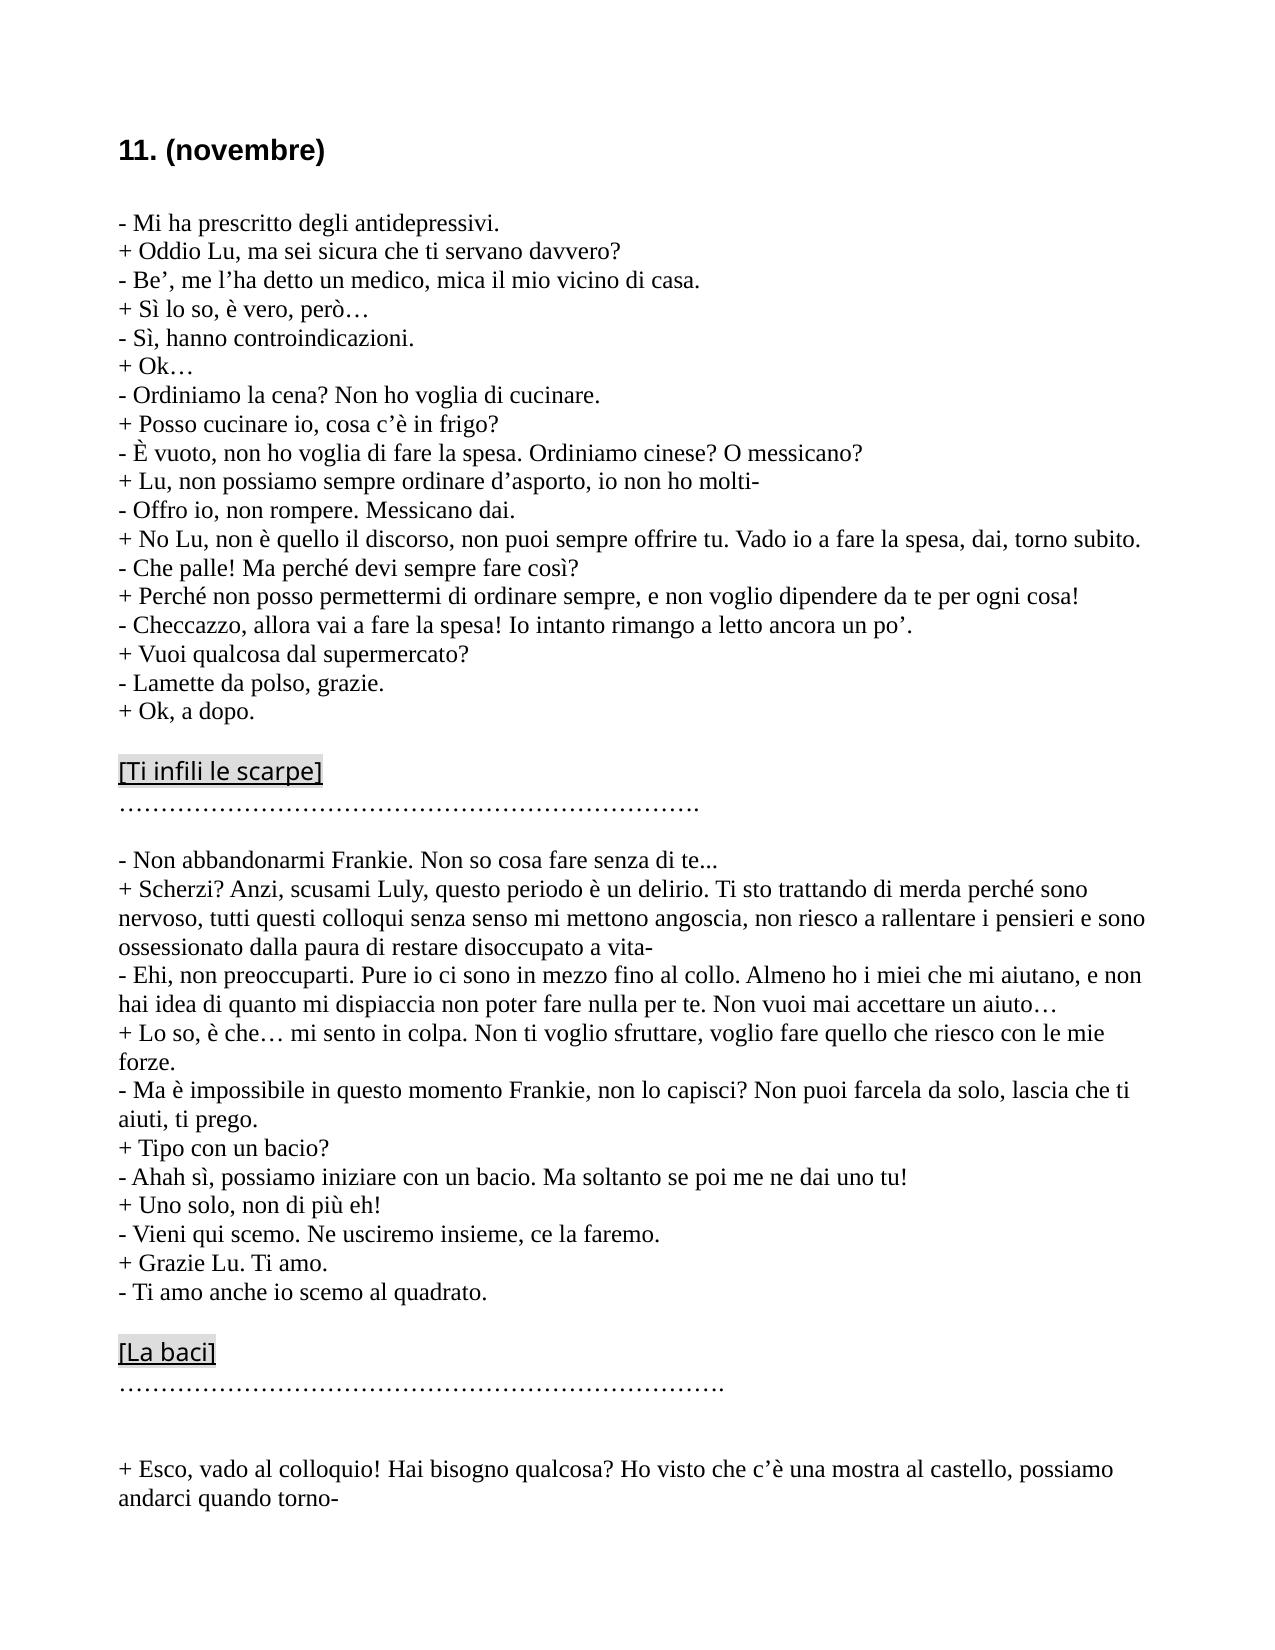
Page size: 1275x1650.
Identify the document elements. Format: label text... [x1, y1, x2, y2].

text - Che palle! Ma perché devi sempre fare così? [118, 553, 1157, 581]
subtitle 11. (novembre) [118, 133, 1157, 166]
text - Mi ha prescritto degli antidepressivi. [118, 208, 1157, 236]
text + Uno solo, non di più eh! [118, 1191, 1157, 1219]
text + Oddio Lu, ma sei sicura che ti servano davvero? [118, 236, 1157, 265]
text - Ehi, non preoccuparti. Pure io ci sono in mezzo fino al collo. Almeno ho i miei che mi aiutano, e non hai idea di quanto mi dispiaccia non poter fare nulla per te. Non vuoi mai accettare un aiuto… [118, 961, 1157, 1018]
text - Ti amo anche io scemo al quadrato. [118, 1277, 1157, 1306]
text [Ti infili le scarpe] [323, 754, 1157, 788]
text + Ok, a dopo. [118, 696, 1157, 725]
text + Lo so, è che… mi sento in colpa. Non ti voglio sfruttare, voglio fare quello che riesco con le mie forze. [118, 1018, 1157, 1076]
text ………………………………………………………………. [118, 1368, 1157, 1397]
text + Ok… [118, 351, 1157, 380]
text + Scherzi? Anzi, scusami Luly, questo periodo è un delirio. Ti sto trattando di merda perché sono nervoso, tutti questi colloqui senza senso mi mettono angoscia, non riesco a rallentare i pensieri e sono ossessionato dalla paura di restare disoccupato a vita- [118, 874, 1157, 961]
text + No Lu, non è quello il discorso, non puoi sempre offrire tu. Vado io a fare la spesa, dai, torno subito. [118, 524, 1157, 553]
text + Esco, vado al colloquio! Hai bisogno qualcosa? Ho visto che c’è una mostra al castello, possiamo andarci quando torno- [118, 1454, 1157, 1512]
text + Perché non posso permettermi di ordinare sempre, e non voglio dipendere da te per ogni cosa! [118, 581, 1157, 610]
text - Be’, me l’ha detto un medico, mica il mio vicino di casa. [118, 265, 1157, 294]
text + Sì lo so, è vero, però… [118, 294, 1157, 323]
text - Non abbandonarmi Frankie. Non so cosa fare senza di te... [118, 846, 1157, 874]
text + Lu, non possiamo sempre ordinare d’asporto, io non ho molti- [118, 466, 1157, 495]
text - Offro io, non rompere. Messicano dai. [118, 495, 1157, 524]
text - Sì, hanno controindicazioni. [118, 323, 1157, 351]
text + Vuoi qualcosa dal supermercato? [118, 639, 1157, 668]
text - Checcazzo, allora vai a fare la spesa! Io intanto rimango a letto ancora un po’. [118, 610, 1157, 639]
text + Grazie Lu. Ti amo. [118, 1248, 1157, 1277]
text + Tipo con un bacio? - Ahah sì, possiamo iniziare con un bacio. Ma soltanto se poi me ne dai uno tu! [118, 1133, 1157, 1191]
text - Ma è impossibile in questo momento Frankie, non lo capisci? Non puoi farcela da solo, lascia che ti aiuti, ti prego. [118, 1076, 1157, 1133]
text - È vuoto, non ho voglia di fare la spesa. Ordiniamo cinese? O messicano? [118, 438, 1157, 466]
text - Ordiniamo la cena? Non ho voglia di cucinare. [118, 380, 1157, 409]
text - Vieni qui scemo. Ne usciremo insieme, ce la faremo. [118, 1219, 1157, 1248]
text ……………………………………………………………. [118, 788, 1157, 817]
text - Lamette da polso, grazie. [118, 668, 1157, 696]
text + Posso cucinare io, cosa c’è in frigo? [118, 409, 1157, 438]
text [La baci] [216, 1334, 1157, 1368]
